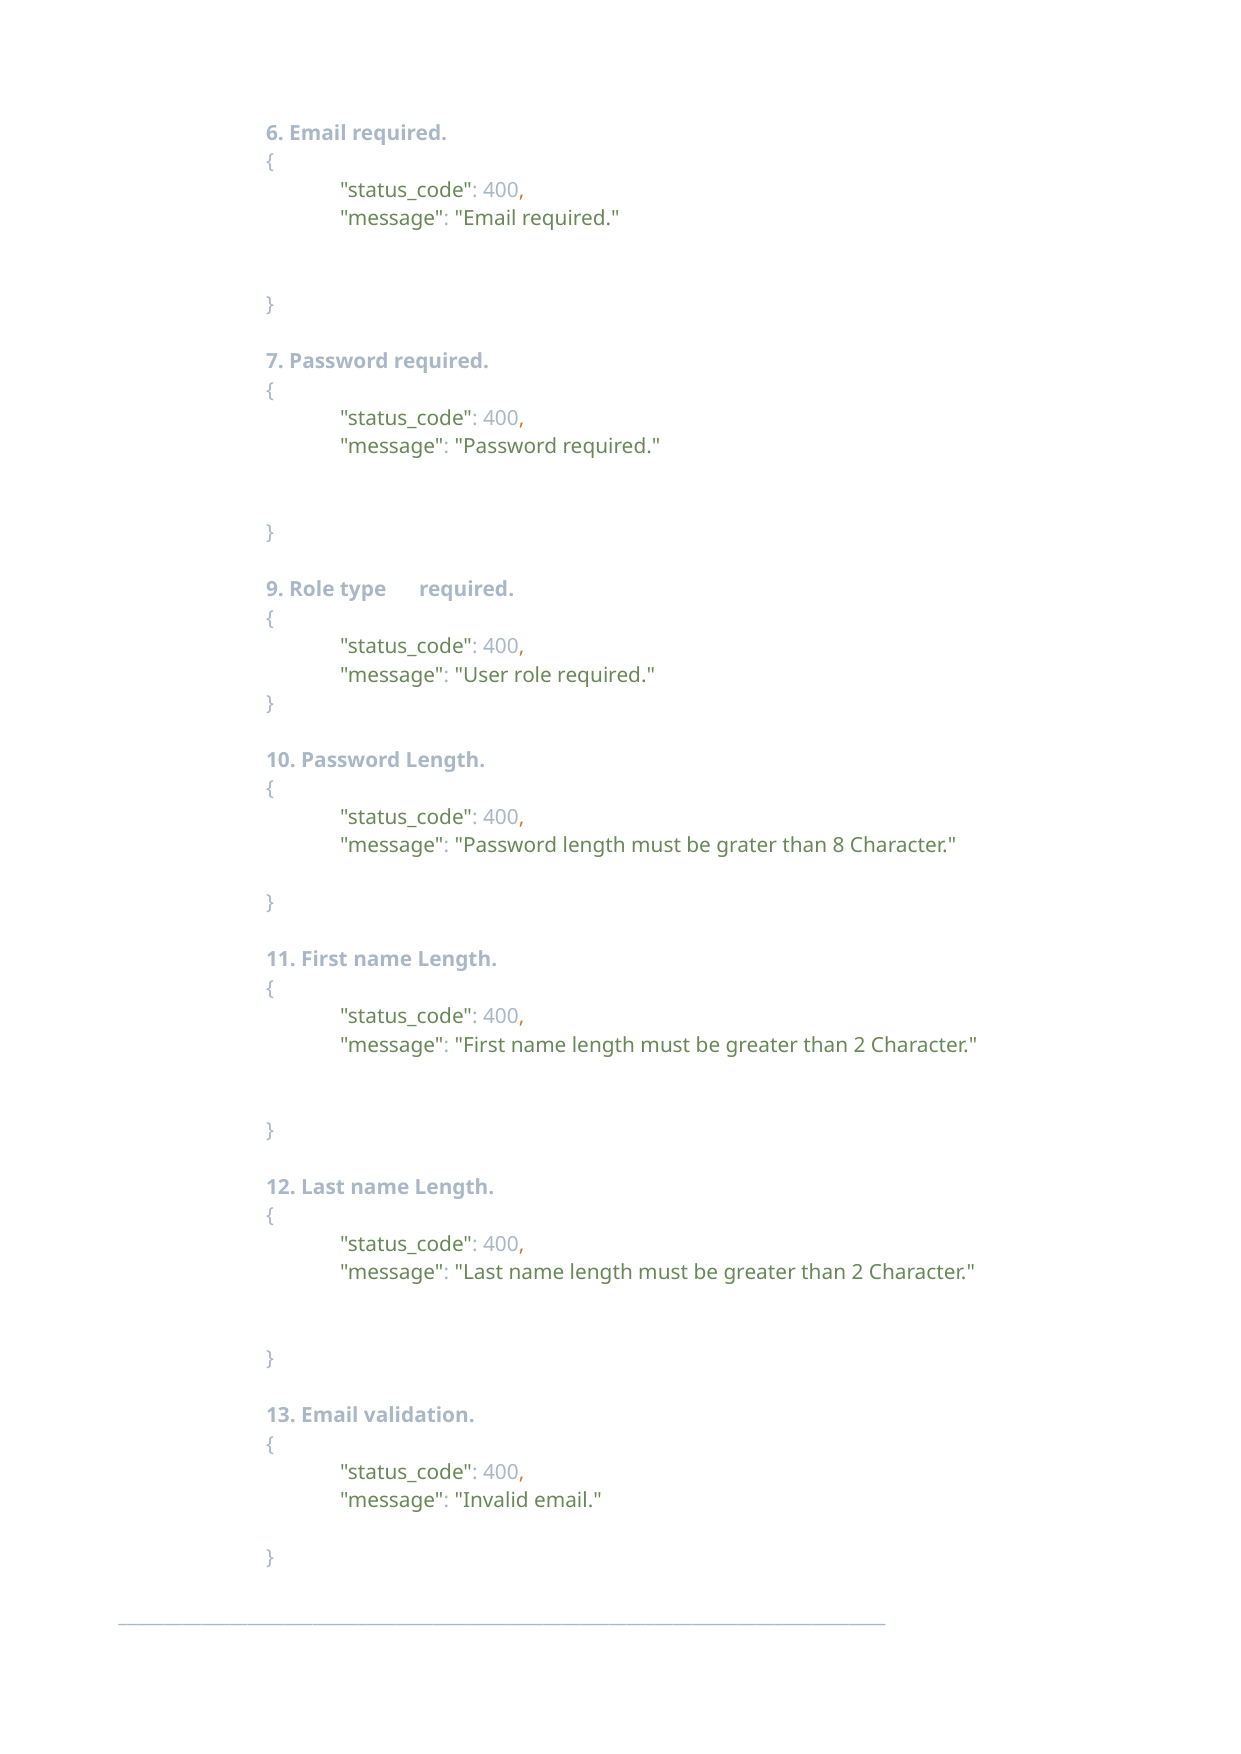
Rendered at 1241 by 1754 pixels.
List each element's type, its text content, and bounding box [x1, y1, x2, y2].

text } [118, 489, 1122, 546]
text 9. Role type required. [118, 574, 1122, 603]
text 11. First name Length. [118, 944, 1122, 973]
text 12. Last name Length. [118, 1172, 1122, 1201]
text { "status_code": 400, "message": "User role required." } [118, 603, 1122, 717]
text } [118, 859, 1122, 916]
text } [118, 1087, 1122, 1144]
text } [118, 261, 1122, 317]
text ___________________________________________________________________________________ [118, 1600, 1122, 1628]
text 6. Email required. [118, 118, 1122, 147]
text 10. Password Length. [118, 745, 1122, 773]
text { "status_code": 400, "message": "Password length must be grater than 8 Character." [118, 773, 1122, 859]
text { "status_code": 400, "message": "Password required." [118, 375, 1122, 460]
text { "status_code": 400, "message": "First name length must be greater than 2 Character." [118, 973, 1122, 1058]
text { "status_code": 400, "message": "Email required." [118, 147, 1122, 232]
text 13. Email validation. [118, 1400, 1122, 1429]
text { "status_code": 400, "message": "Last name length must be greater than 2 Character." [118, 1201, 1122, 1286]
text } [118, 1315, 1122, 1372]
text 7. Password required. [118, 346, 1122, 375]
text } [118, 1514, 1122, 1571]
text { "status_code": 400, "message": "Invalid email." [118, 1429, 1122, 1514]
